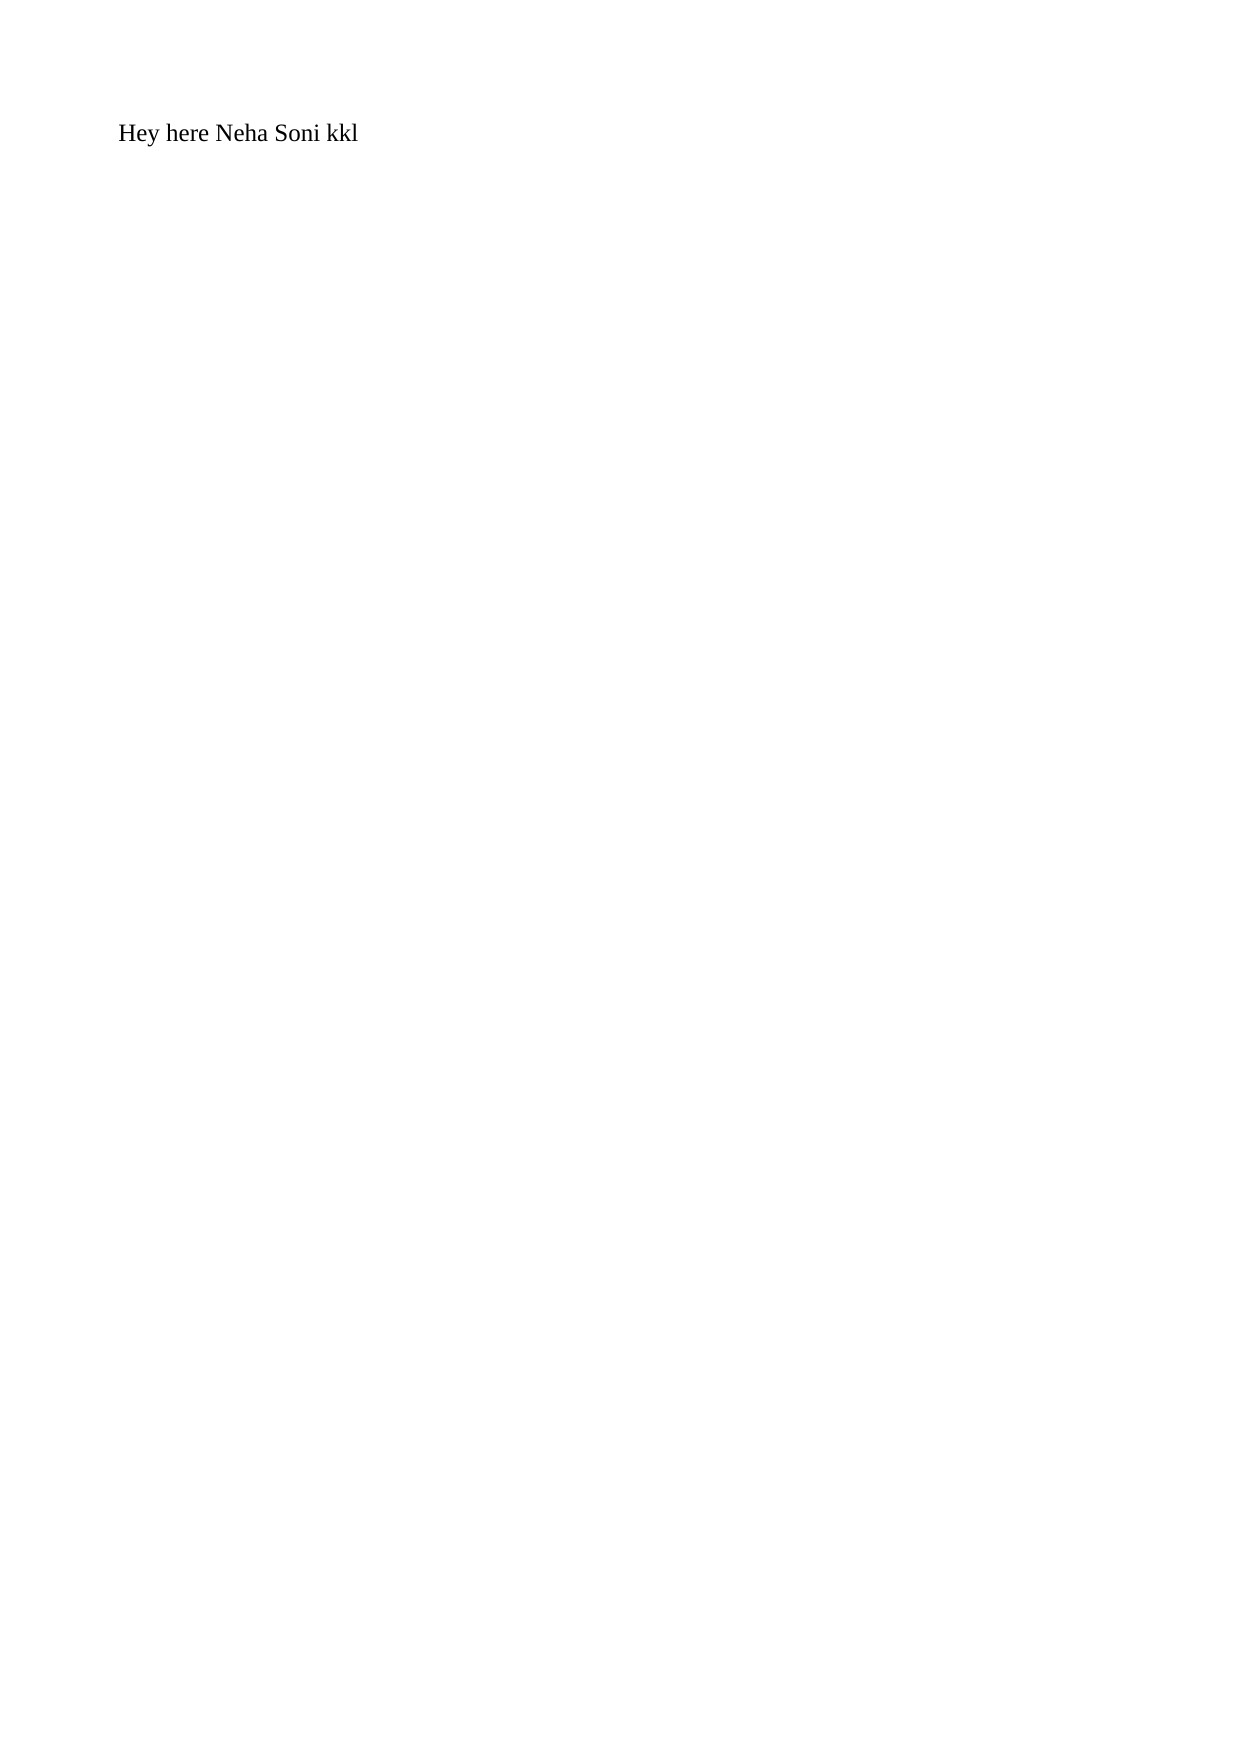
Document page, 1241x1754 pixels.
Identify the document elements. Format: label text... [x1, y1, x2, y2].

text Hey here Neha Soni kkl [118, 118, 1122, 147]
